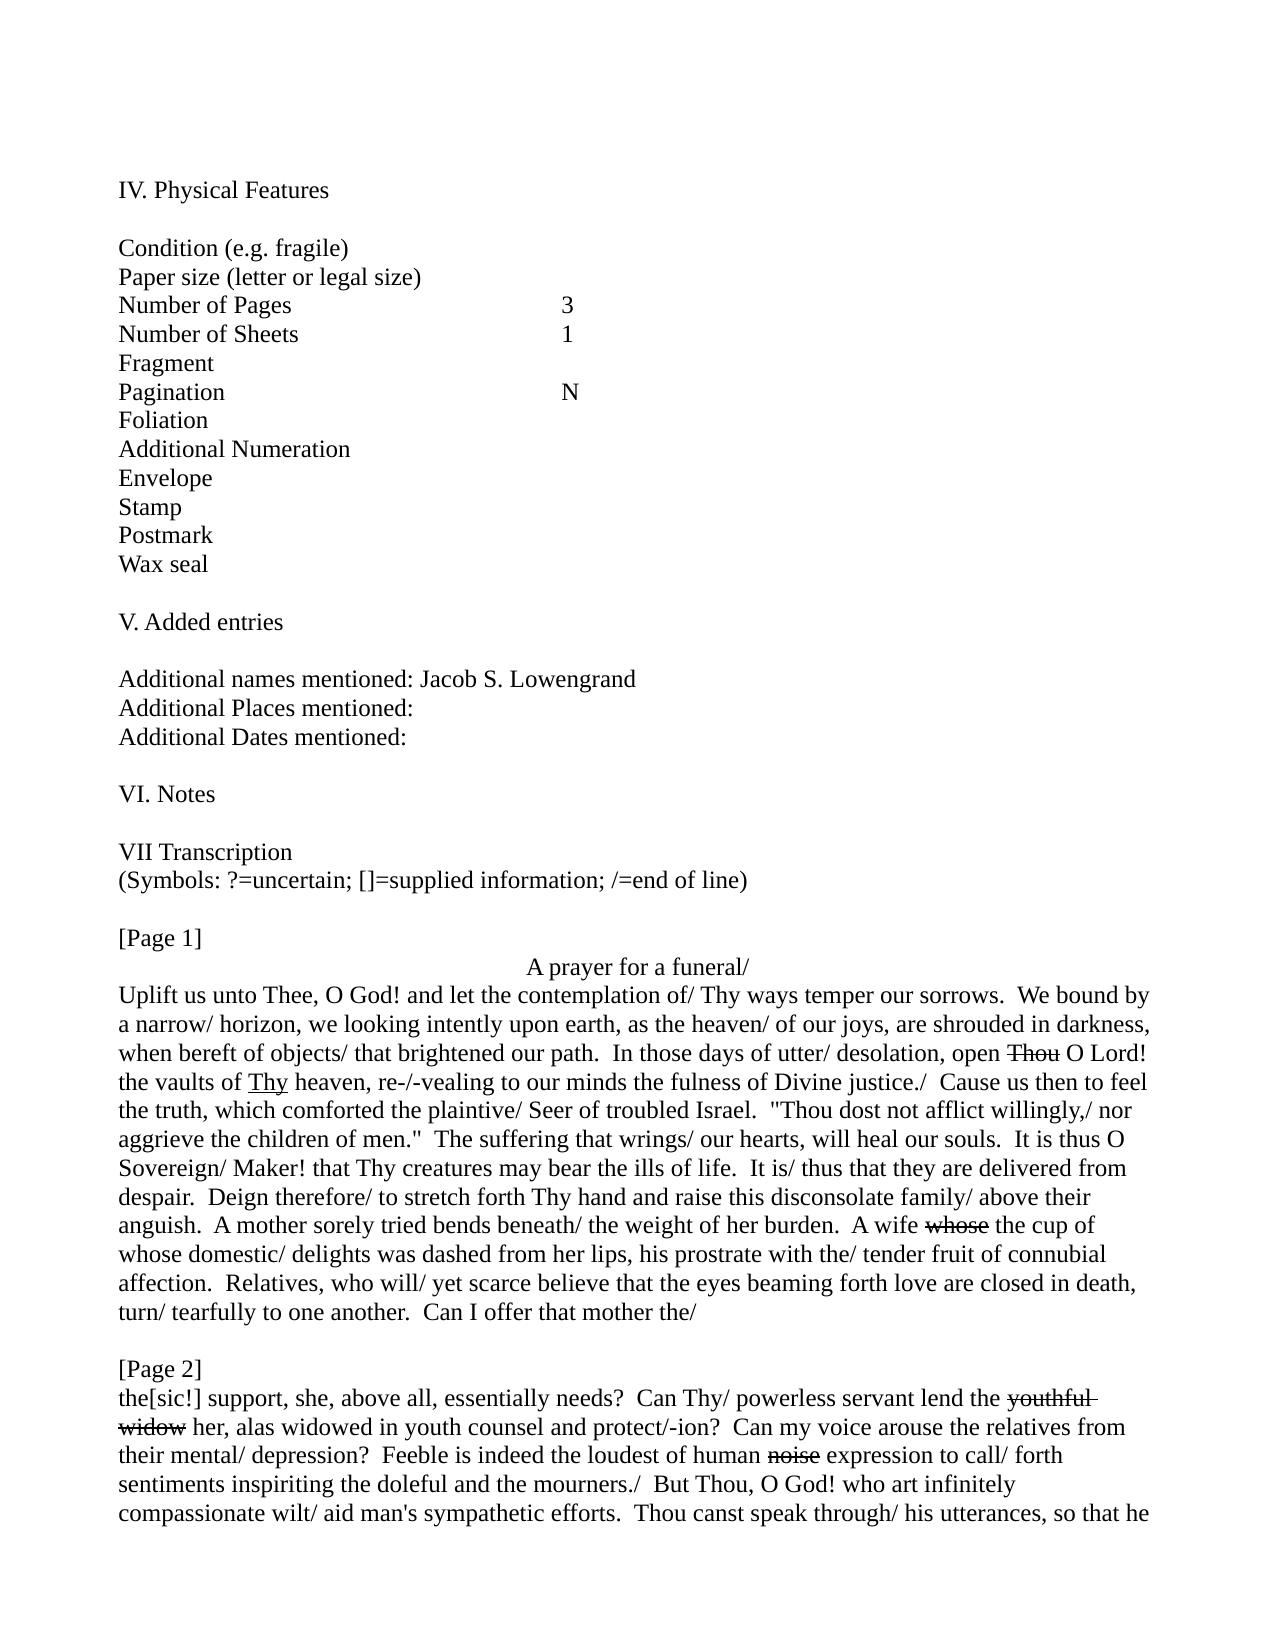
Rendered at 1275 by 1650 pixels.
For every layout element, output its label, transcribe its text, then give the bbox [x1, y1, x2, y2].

text Envelope [118, 463, 1157, 492]
text Postma rk [118, 521, 1157, 549]
text A prayer for a funeral/ [118, 952, 1157, 981]
text [Page 1] [118, 923, 1157, 952]
text Additional Dates mentioned: [118, 722, 1157, 751]
text Paper size (letter or legal size) [118, 262, 1157, 291]
text [Page 2] [118, 1354, 1157, 1383]
text Condition (e.g. fragile) [118, 233, 1157, 262]
text Additional Numeration [118, 434, 1157, 463]
text Foliation [118, 406, 1157, 434]
text V. Added entries [118, 607, 1157, 636]
text Additional names mentioned: Jacob S. Lowengrand [118, 664, 1157, 693]
text Pagination N [118, 377, 1157, 406]
text VI. Notes [118, 779, 1157, 808]
text Stamp [118, 492, 1157, 521]
text Additional Places mentioned: [118, 693, 1157, 722]
text IV. Physical Features [118, 176, 1157, 204]
text Number of Pages 3 [118, 291, 1157, 319]
text Fragment [118, 348, 1157, 377]
text the[sic!] support, she, above all, essentially needs? Can Thy/ powerless servant lend the youthful widow her, alas widowed in youth counsel and protect/-ion? Can my voice arouse the relatives from their mental/ depression? Feeble is indeed the loudest of human noise expression to call/ forth sentiments inspiriting the doleful and the mourners./ But Thou, O God! who art infinitely compassionate wilt/ aid man's sympathetic efforts. Thou canst speak through/ his utterances, so that he [118, 1383, 1157, 1527]
text Number of Sheets 1 [118, 319, 1157, 348]
text Uplift us unto Thee, O God! and let the contemplation of/ Thy ways temper our sorrows. We bound by a narrow/ horizon, we looking intently upon earth, as the heaven/ of our joys, are shrouded in darkness, when bereft of objects/ that brightened our path. In those days of utter/ desolation, open Thou O Lord! the vaults of Thy heaven, re-/-vealing to our minds the fulness of Divine justice./ Cause us then to feel the truth, which comforted the plaintive/ Seer of troubled Israel. "Thou dost not afflict willingly,/ nor aggrieve the children of men." The suffering that wrings/ our hearts, will heal our souls. It is thus O Sovereign/ Maker! that Thy creatures may bear the ills of life. It is/ thus that they are delivered from despair. Deign therefore/ to stretch forth Thy hand and raise this disconsolate family/ above their anguish. A mother sorely tried bends beneath/ the weight of her burden. A wife whose the cup of whose domestic/ delights was dashed from her lips, his prostrate with the/ tender fruit of connubial affection. Relatives, who will/ yet scarce believe that the eyes beaming forth love are closed in death, turn/ tearfully to one another. Can I offer that mother the/ [118, 981, 1157, 1326]
text VII Transcription [118, 837, 1157, 866]
text Wax seal [118, 549, 1157, 578]
text (Symbols: ?=uncertain; []=supplied information; /=end of line) [118, 866, 1157, 894]
